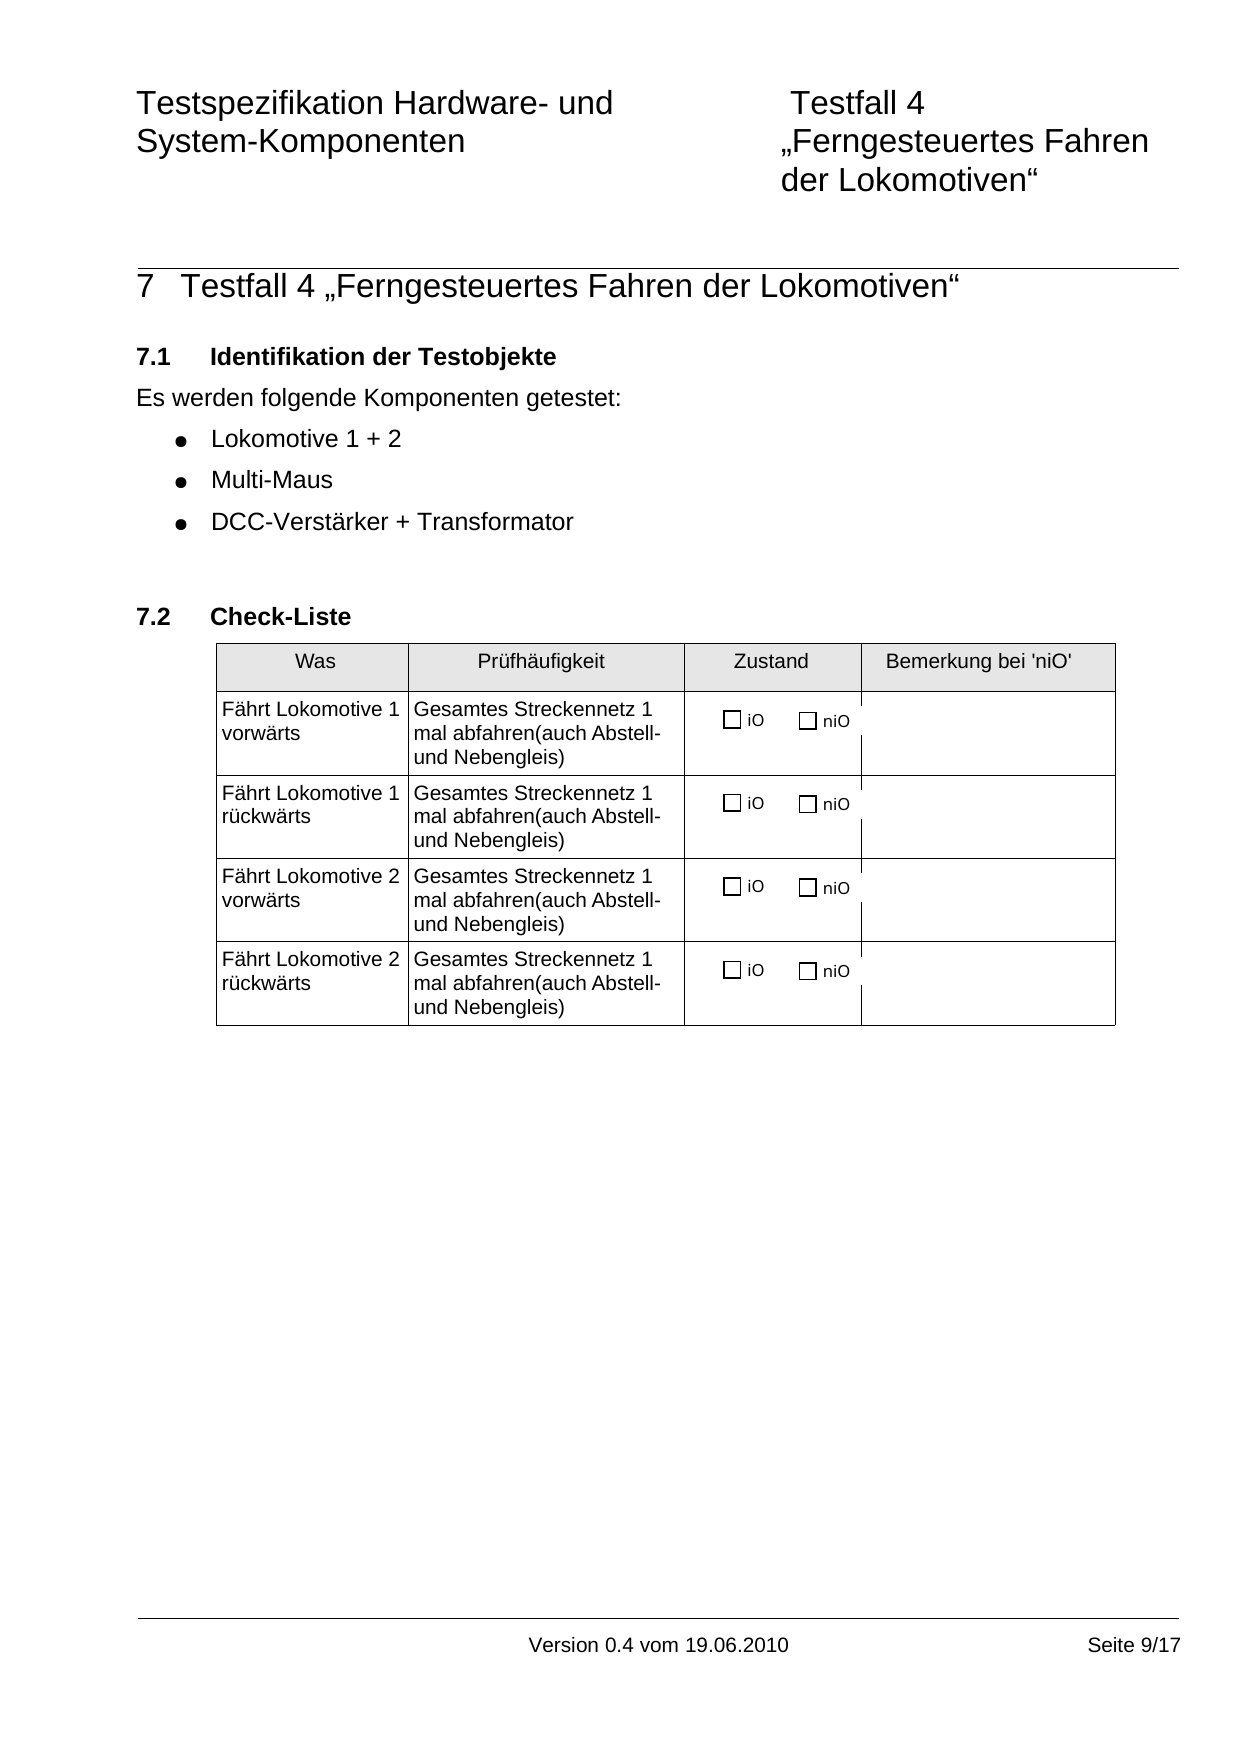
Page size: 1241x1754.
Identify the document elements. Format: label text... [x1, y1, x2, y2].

table_cell Gesamtes Streckennetz 1 mal abfahren(auch Abstell- und Nebengleis) [409, 776, 684, 858]
table_cell Fährt Lokomotive 2 rückwärts [217, 942, 408, 1025]
subtitle Check-Liste [136, 602, 1181, 631]
table_cell [685, 692, 861, 774]
table_cell Fährt Lokomotive 2 vorwärts [217, 859, 408, 941]
table_cell [685, 942, 861, 1025]
subtitle Testfall 4 „Ferngesteuertes Fahren der Lokomotiven“ [416, 289, 1181, 304]
table_cell Fährt Lokomotive 1 rückwärts [217, 776, 408, 858]
subtitle Testfall 4 „Ferngesteuertes Fahren der Lokomotiven“ [136, 289, 417, 304]
table_cell [685, 776, 861, 858]
table_cell [862, 859, 1115, 941]
table_cell [862, 942, 1115, 1025]
subtitle Identifikation der Testobjekte [136, 342, 1181, 371]
table_header Was [217, 644, 408, 691]
table_cell Gesamtes Streckennetz 1 mal abfahren(auch Abstell- und Nebengleis) [409, 859, 684, 941]
table_cell Fährt Lokomotive 1 vorwärts [217, 692, 408, 774]
table_cell [685, 859, 861, 941]
table_cell Gesamtes Streckennetz 1 mal abfahren(auch Abstell- und Nebengleis) [409, 692, 684, 774]
table_cell [862, 776, 1115, 858]
list DCC-Verstärker + Transformator [173, 507, 1181, 536]
table_header Bemerkung bei 'niO' [862, 644, 1115, 691]
text Es werden folgende Komponenten getestet: [136, 383, 1181, 412]
table_cell Gesamtes Streckennetz 1 mal abfahren(auch Abstell- und Nebengleis) [409, 942, 684, 1025]
table_header Prüfhäufigkeit [409, 644, 684, 691]
list Lokomotive 1 + 2 [173, 424, 1181, 453]
table_cell [862, 692, 1115, 774]
list Multi-Maus [173, 466, 1181, 494]
table_header Zustand [685, 644, 861, 691]
